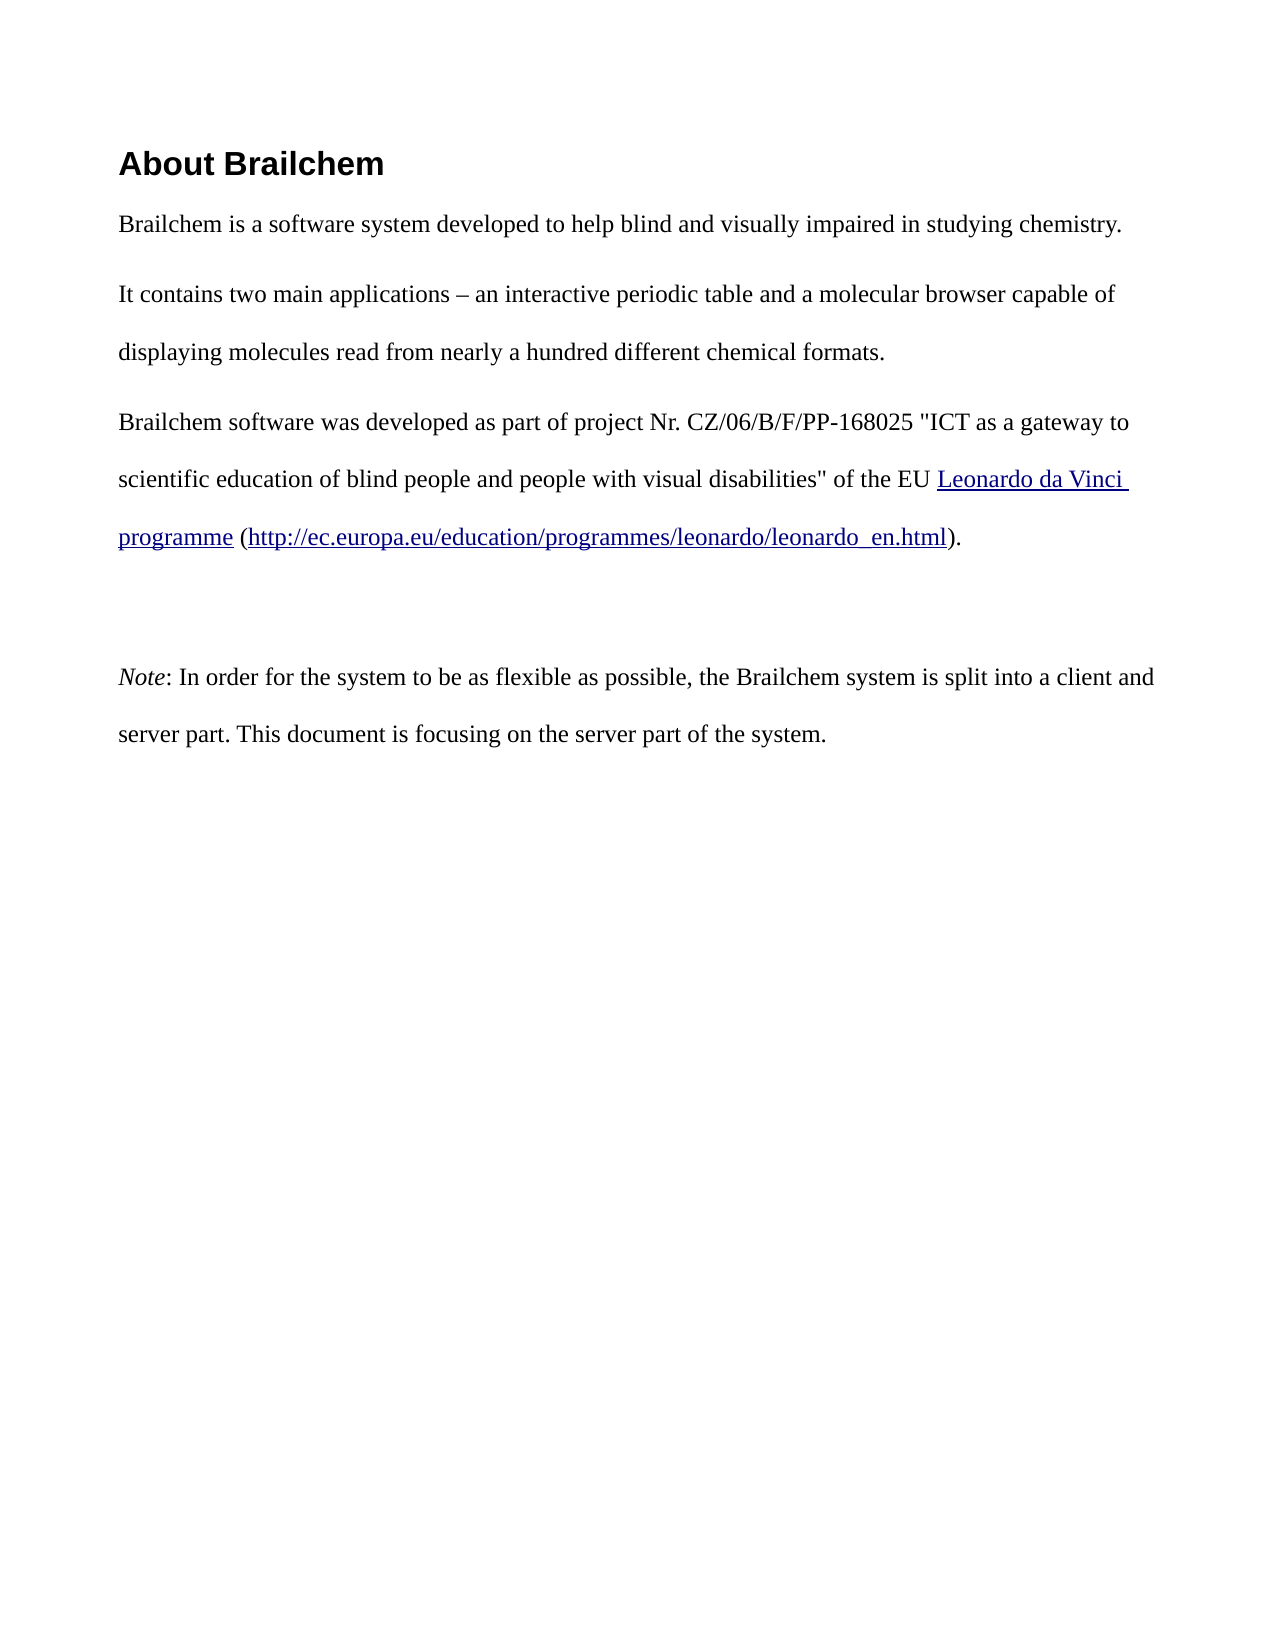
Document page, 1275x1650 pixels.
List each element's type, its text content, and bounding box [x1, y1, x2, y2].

text It contains two main applications – an interactive periodic table and a molecular browser capable of displaying molecules read from nearly a hundred different chemical formats. [118, 279, 1157, 365]
subtitle About Brailchem [118, 144, 1157, 182]
text Brailchem software was developed as part of project Nr. CZ/06/B/F/PP-168025 "ICT as a gateway to scientific education of blind people and people with visual disabilities" of the EU Leonardo da Vinci programme (http://ec.europa.eu/education/programmes/leonardo/leonardo_en.html). [118, 407, 1157, 550]
text Brailchem is a software system developed to help blind and visually impaired in studying chemistry. [118, 209, 1157, 238]
text Note: In order for the system to be as flexible as possible, the Brailchem system is split into a client and server part. This document is focusing on the server part of the system. [118, 662, 1157, 748]
